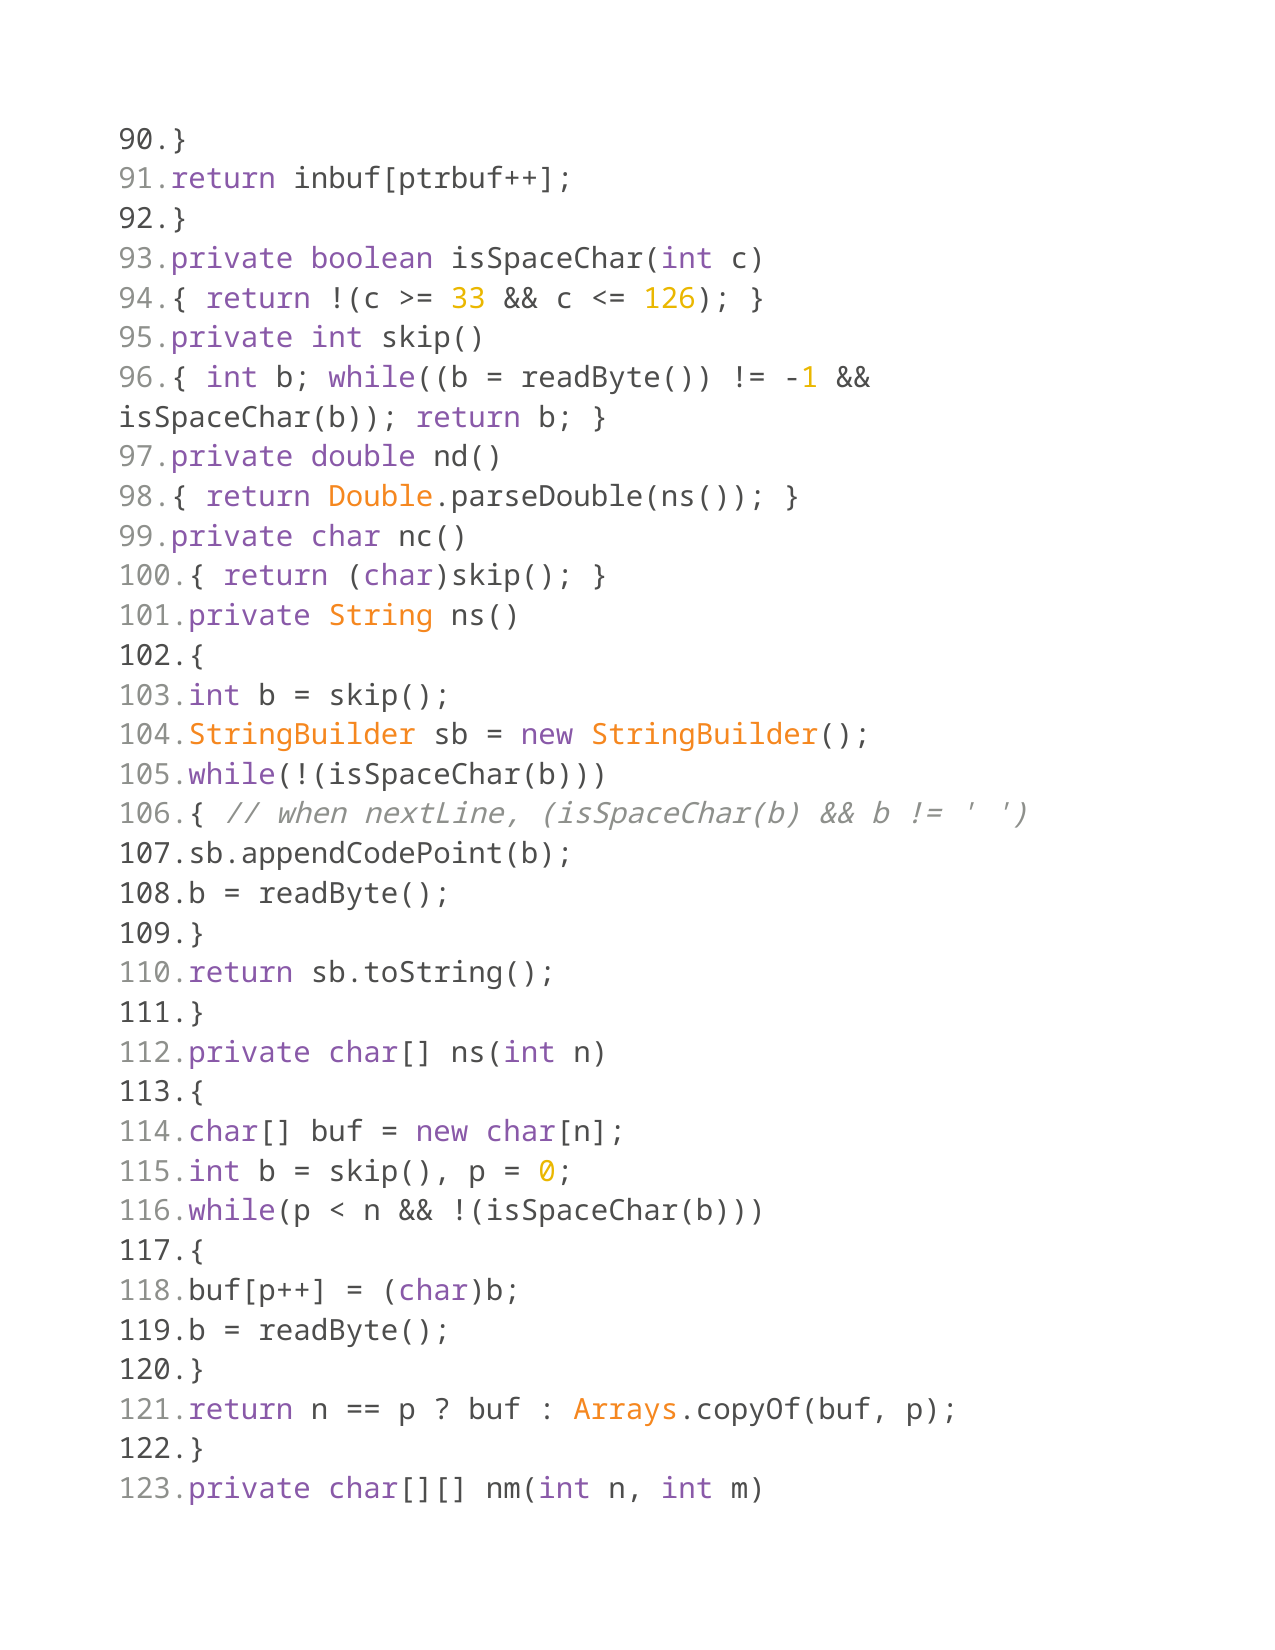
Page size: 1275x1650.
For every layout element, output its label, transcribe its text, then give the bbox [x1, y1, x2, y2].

list return sb.toString(); [118, 952, 1157, 991]
list private char[][] nm(int n, int m) [118, 1467, 1157, 1507]
list { int b; while((b = readByte()) != -1 && isSpaceChar(b)); return b; } [118, 356, 1157, 436]
list private double nd() [118, 436, 1157, 475]
list { return !(c >= 33 && c <= 126); } [118, 277, 1157, 317]
list } [118, 197, 1157, 237]
list private String ns() [118, 594, 1157, 634]
list sb.appendCodePoint(b); [118, 832, 1157, 872]
list } [118, 1428, 1157, 1467]
list b = readByte(); [118, 1309, 1157, 1348]
list } [118, 912, 1157, 952]
list { return (char)skip(); } [118, 555, 1157, 594]
list StringBuilder sb = new StringBuilder(); [118, 713, 1157, 753]
list { [118, 1229, 1157, 1269]
list b = readByte(); [118, 872, 1157, 912]
list private int skip() [118, 317, 1157, 356]
list int b = skip(); [118, 674, 1157, 713]
list } [118, 991, 1157, 1031]
list buf[p++] = (char)b; [118, 1269, 1157, 1309]
list while(p < n && !(isSpaceChar(b))) [118, 1190, 1157, 1229]
list { return Double.parseDouble(ns()); } [118, 475, 1157, 515]
list } [118, 118, 1157, 158]
list char[] buf = new char[n]; [118, 1110, 1157, 1150]
list return inbuf[ptrbuf++]; [118, 158, 1157, 197]
list { [118, 634, 1157, 674]
list return n == p ? buf : Arrays.copyOf(buf, p); [118, 1388, 1157, 1428]
list while(!(isSpaceChar(b))) [118, 753, 1157, 793]
list private boolean isSpaceChar(int c) [118, 237, 1157, 277]
list private char[] ns(int n) [118, 1031, 1157, 1071]
list { [118, 1071, 1157, 1110]
list int b = skip(), p = 0; [118, 1150, 1157, 1190]
list } [118, 1348, 1157, 1388]
list private char nc() [118, 515, 1157, 555]
list { // when nextLine, (isSpaceChar(b) && b != ' ') [118, 793, 1157, 832]
